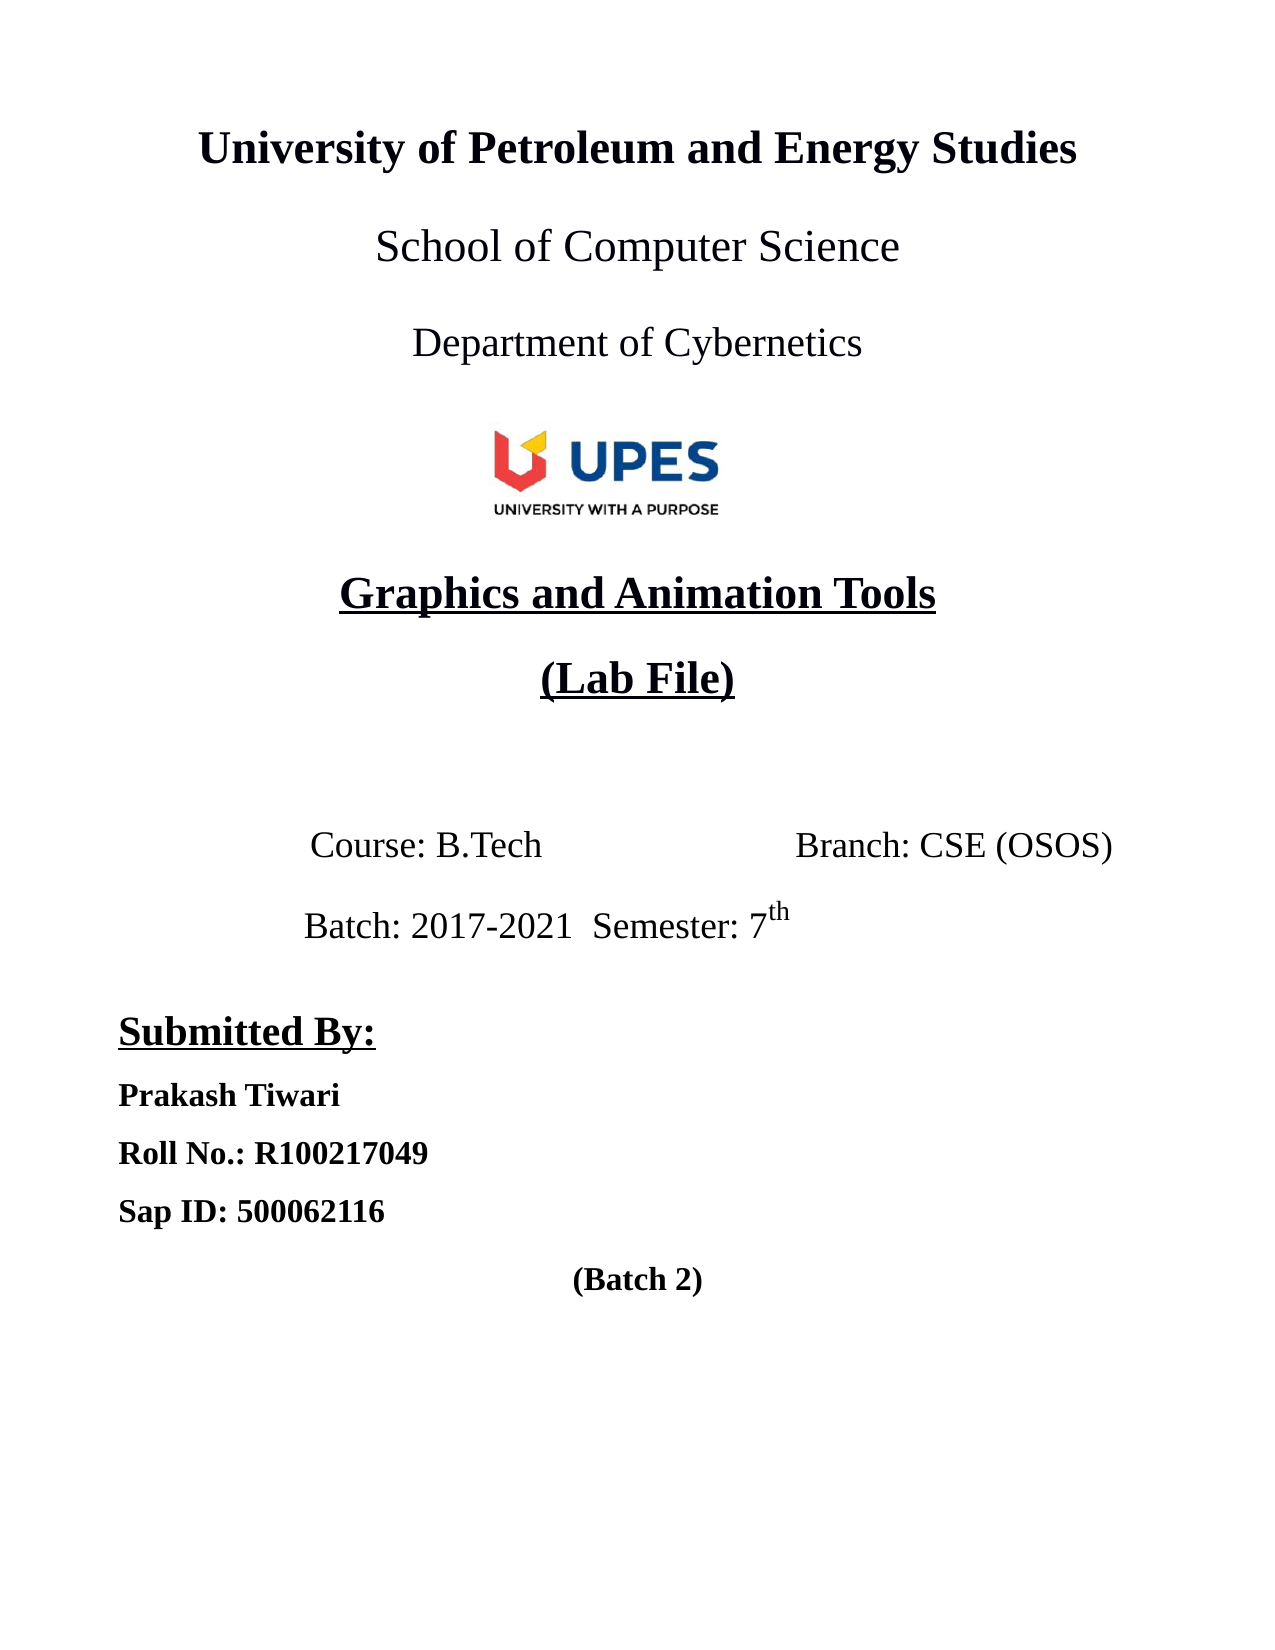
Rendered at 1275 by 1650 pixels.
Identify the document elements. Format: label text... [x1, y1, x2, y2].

text Prakash Tiwari [118, 1075, 1157, 1113]
text Batch: 2017-2021 Semester: 7th [303, 894, 1157, 949]
text University of Petroleum and Energy Studies [118, 119, 1157, 173]
text (Lab File) [118, 651, 1157, 703]
text Course: B.Tech Branch: CSE (OSOS) [310, 822, 1157, 865]
text School of Computer Science [118, 219, 1157, 272]
text Roll No.: R100217049 [118, 1133, 1157, 1172]
text Department of Cybernetics [118, 317, 1157, 365]
text Sap ID: 500062116 [118, 1192, 1157, 1230]
text Graphics and Animation Tools [118, 565, 1157, 618]
text (Batch 2) [118, 1259, 1157, 1297]
text Submitted By: [118, 1006, 1157, 1054]
picture [437, 409, 775, 536]
